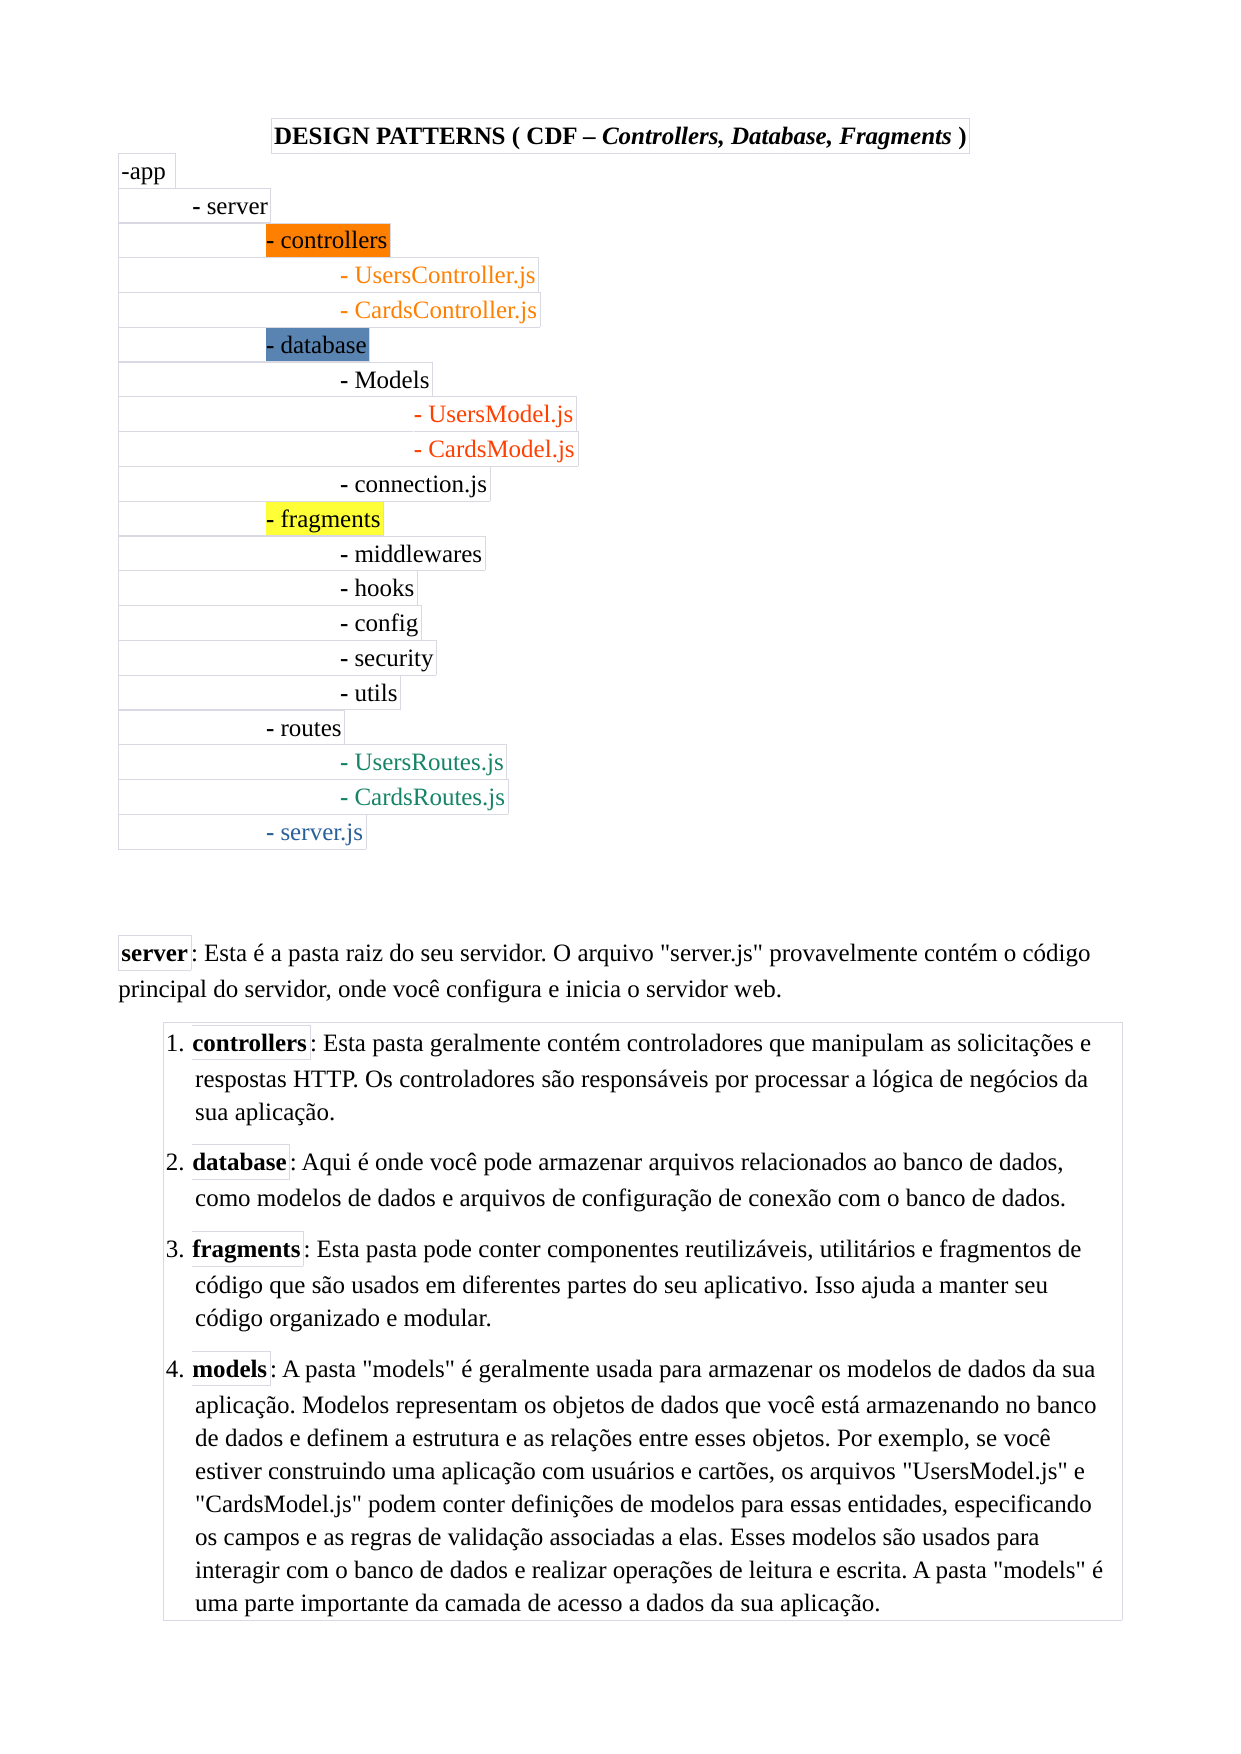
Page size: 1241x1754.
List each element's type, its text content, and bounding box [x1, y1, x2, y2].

text - middlewares [119, 537, 485, 570]
text [970, 118, 1122, 153]
text - database [119, 328, 369, 361]
text [271, 188, 1122, 222]
text - fragments [119, 502, 383, 535]
text [422, 605, 1122, 640]
text [579, 431, 1122, 466]
text - Models [119, 363, 432, 396]
text - CardsModel.js [119, 432, 578, 466]
text - routes [119, 711, 344, 744]
text - security [119, 641, 436, 675]
text - config [119, 606, 421, 640]
text [437, 640, 1122, 675]
text - CardsController.js [119, 293, 540, 327]
text - server.js [119, 815, 366, 849]
text -app [119, 154, 175, 188]
text server: Esta é a pasta raiz do seu servidor. O arquivo "server.js" provavelmente contém o código principal do servidor, onde você configura e inicia o servidor web. [118, 935, 1122, 1003]
text [401, 675, 1122, 709]
text [345, 709, 1122, 744]
list fragments: Esta pasta pode conter componentes reutilizáveis, utilitários e fragmentos de código que são usados em diferentes partes do seu aplicativo. Isso ajuda a manter seu código organizado e modular. [164, 1228, 1122, 1332]
list database: Aqui é onde você pode armazenar arquivos relacionados ao banco de dados, como modelos de dados e arquivos de configuração de conexão com o banco de dados. [164, 1141, 1122, 1212]
text [541, 292, 1122, 327]
text [577, 396, 1122, 431]
text DESIGN PATTERNS ( CDF – Controllers, Database, Fragments ) [272, 119, 969, 153]
text [486, 536, 1122, 570]
text - utils [119, 676, 400, 709]
text - hooks [119, 571, 417, 605]
list controllers: Esta pasta geralmente contém controladores que manipulam as solicitações e respostas HTTP. Os controladores são responsáveis por processar a lógica de negócios da sua aplicação. [164, 1023, 1122, 1126]
text [491, 466, 1122, 501]
list models: A pasta "models" é geralmente usada para armazenar os modelos de dados da sua aplicação. Modelos representam os objetos de dados que você está armazenando no banco de dados e definem a estrutura e as relações entre esses objetos. Por exemplo, se você estiver construindo uma aplicação com usuários e cartões, os arquivos "UsersModel.js" e "CardsModel.js" podem conter definições de modelos para essas entidades, especificando os campos e as regras de validação associadas a elas. Esses modelos são usados para interagir com o banco de dados e realizar operações de leitura e escrita. A pasta "models" é uma parte importante da camada de acesso a dados da sua aplicação. [164, 1348, 1122, 1620]
text - UsersModel.js [119, 397, 576, 431]
text [176, 153, 1122, 188]
text - UsersRoutes.js [119, 745, 506, 779]
text [367, 814, 1122, 849]
text [418, 570, 1122, 605]
text - UsersController.js [119, 258, 538, 292]
text - controllers [119, 224, 390, 257]
text - connection.js [119, 467, 490, 501]
text [509, 779, 1122, 814]
text [370, 327, 1122, 362]
text [384, 501, 1122, 536]
text [539, 257, 1122, 292]
text [391, 222, 1122, 257]
text [433, 362, 1122, 396]
text - CardsRoutes.js [119, 780, 508, 814]
text - server [119, 189, 270, 222]
text [507, 744, 1122, 779]
text [118, 118, 271, 153]
